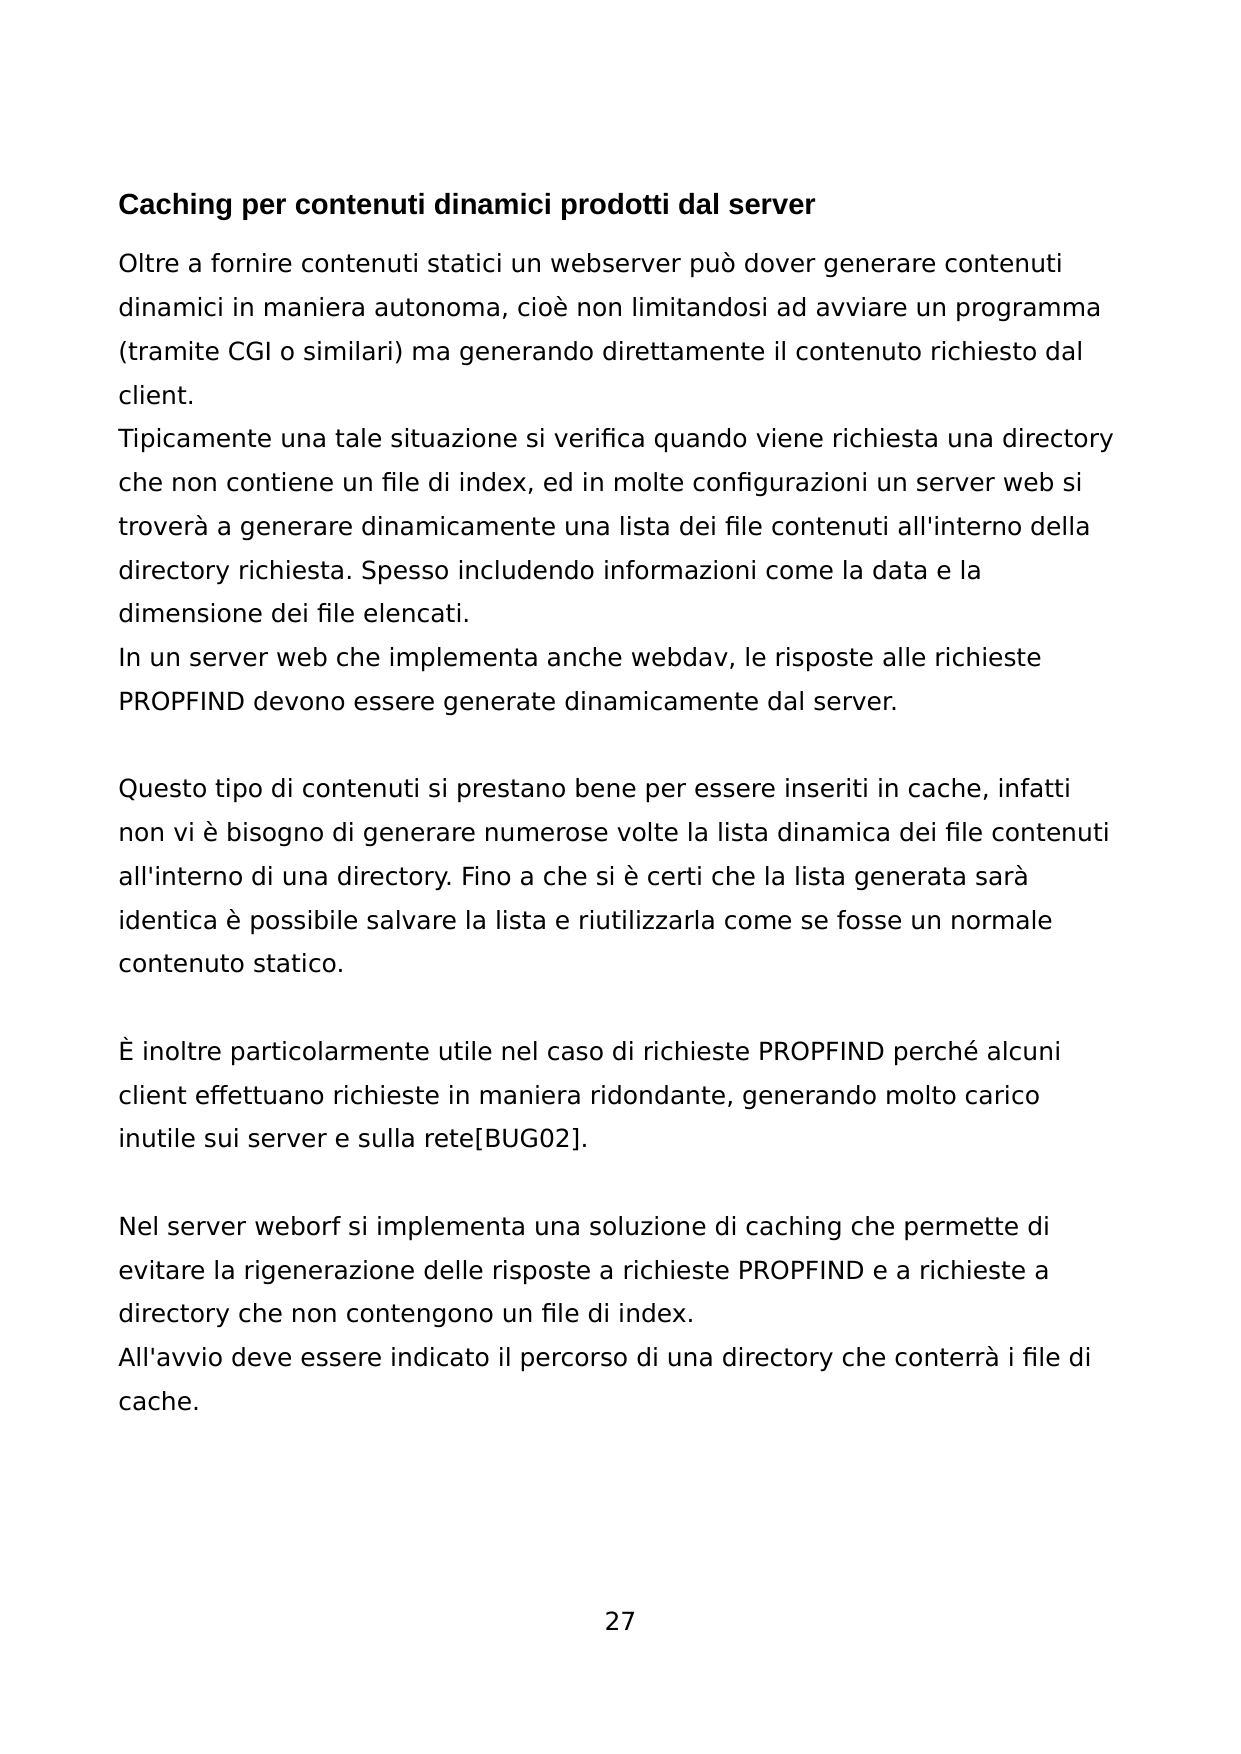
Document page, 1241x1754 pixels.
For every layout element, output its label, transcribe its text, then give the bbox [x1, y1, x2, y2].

text All'avvio deve essere indicato il percorso di una directory che conterrà i file di cache. [118, 1343, 1122, 1416]
text Questo tipo di contenuti si prestano bene per essere inseriti in cache, infatti non vi è bisogno di generare numerose volte la lista dinamica dei file contenuti all'interno di una directory. Fino a che si è certi che la lista generata sarà identica è possibile salvare la lista e riutilizzarla come se fosse un normale contenuto statico. [118, 775, 1122, 979]
text Nel server weborf si implementa una soluzione di caching che permette di evitare la rigenerazione delle risposte a richieste PROPFIND e a richieste a directory che non contengono un file di index. [118, 1212, 1122, 1329]
text Oltre a fornire contenuti statici un webserver può dover generare contenuti dinamici in maniera autonoma, cioè non limitandosi ad avviare un programma (tramite CGI o similari) ma generando direttamente il contenuto richiesto dal client. [118, 250, 1122, 410]
subtitle Caching per contenuti dinamici prodotti dal server [118, 187, 1122, 220]
text In un server web che implementa anche webdav, le risposte alle richieste PROPFIND devono essere generate dinamicamente dal server. [118, 643, 1122, 716]
text Tipicamente una tale situazione si verifica quando viene richiesta una directory che non contiene un file di index, ed in molte configurazioni un server web si troverà a generare dinamicamente una lista dei file contenuti all'interno della directory richiesta. Spesso includendo informazioni come la data e la dimensione dei file elencati. [118, 425, 1122, 629]
text È inoltre particolarmente utile nel caso di richieste PROPFIND perché alcuni client effettuano richieste in maniera ridondante, generando molto carico inutile sui server e sulla rete[BUG02]. [118, 1037, 1122, 1154]
